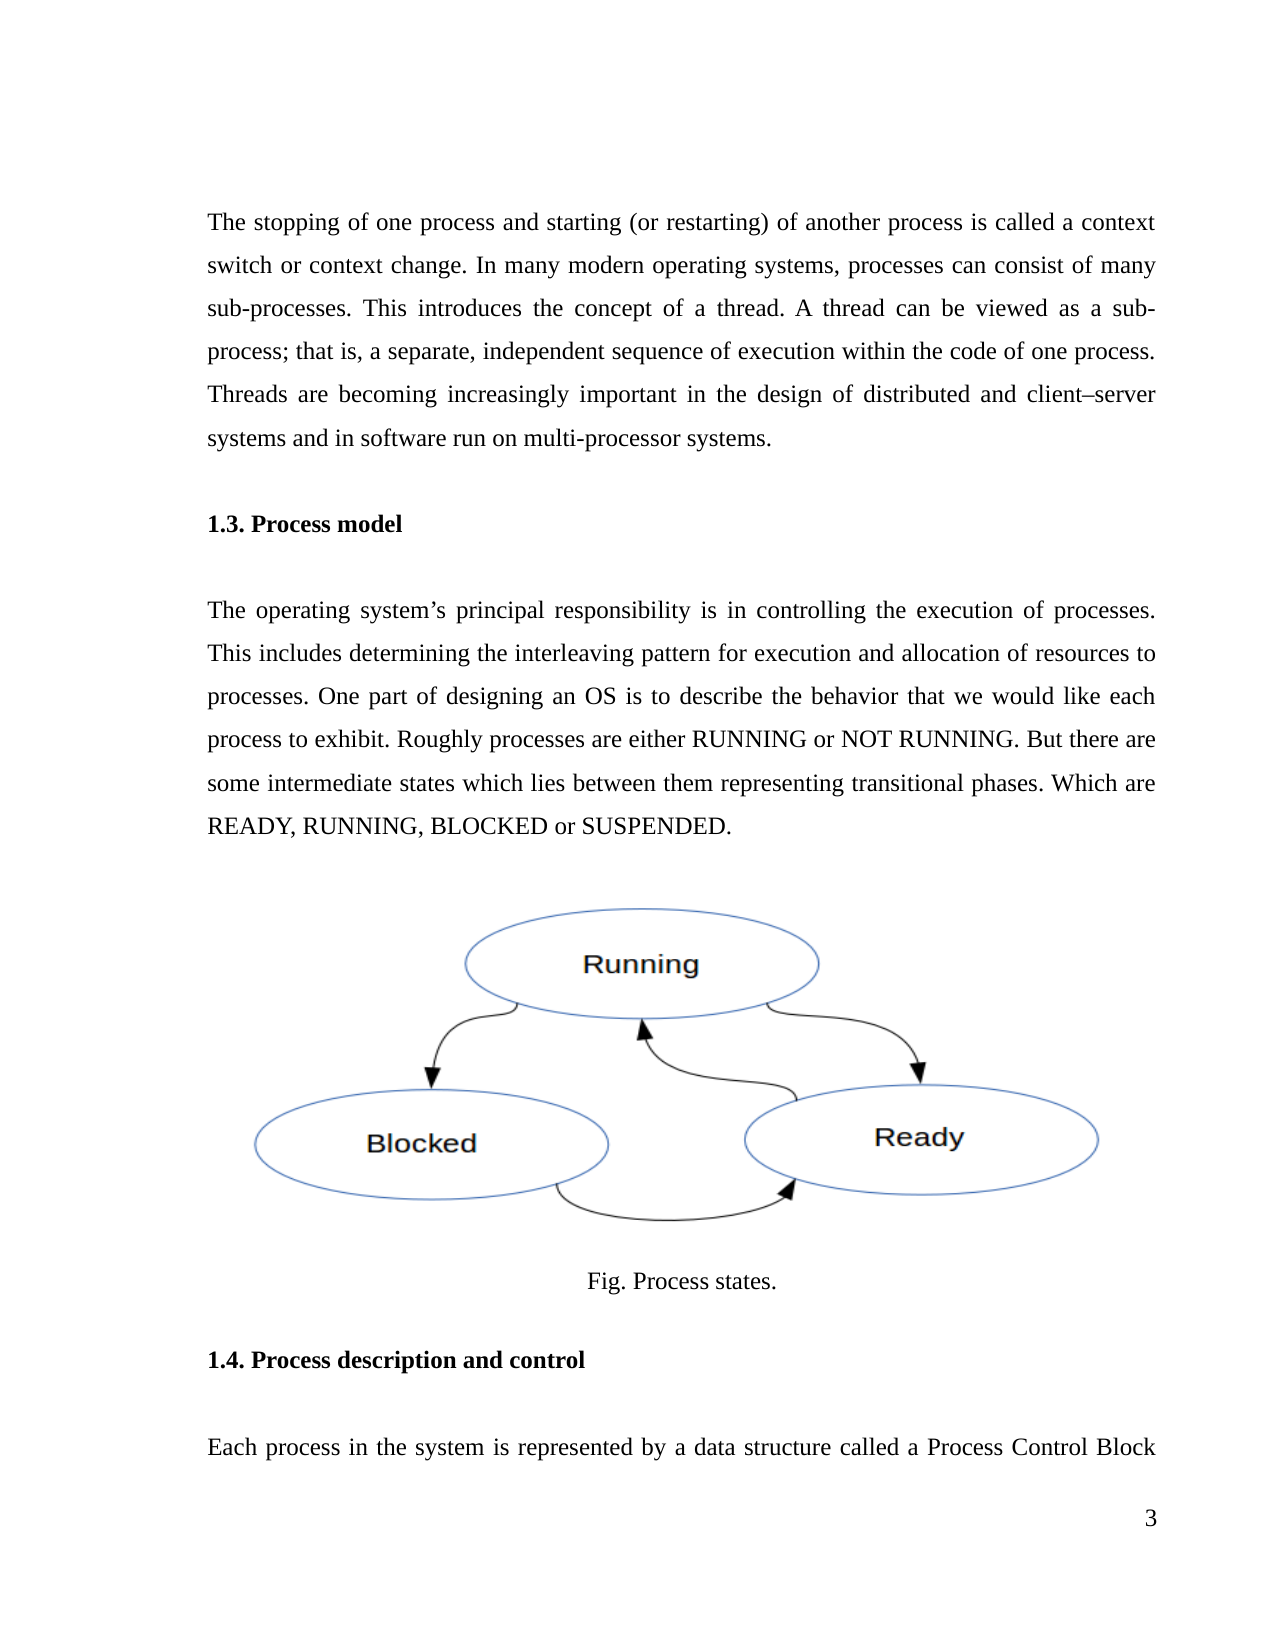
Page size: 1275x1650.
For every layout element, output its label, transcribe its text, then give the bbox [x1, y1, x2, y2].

text Fig. Process states. [207, 854, 1157, 1295]
picture [213, 855, 1145, 1267]
text The stopping of one process and starting (or restarting) of another process is called a context switch or context change. In many modern operating systems, processes can consist of many sub-processes. This introduces the concept of a thread. A thread can be viewed as a sub-process; that is, a separate, independent sequence of execution within the code of one process. Threads are becoming increasingly important in the design of distributed and client–server systems and in software run on multi-processor systems. [207, 207, 1157, 451]
subtitle 1.3. Process model [207, 509, 1157, 538]
text Each process in the system is represented by a data structure called a Process Control Block [207, 1432, 1157, 1460]
text The operating system’s principal responsibility is in controlling the execution of processes. This includes determining the interleaving pattern for execution and allocation of resources to processes. One part of designing an OS is to describe the behavior that we would like each process to exhibit. Roughly processes are either RUNNING or NOT RUNNING. But there are some intermediate states which lies between them representing transitional phases. Which are READY, RUNNING, BLOCKED or SUSPENDED. [207, 595, 1157, 839]
subtitle 1.4. Process description and control [207, 1345, 1157, 1374]
